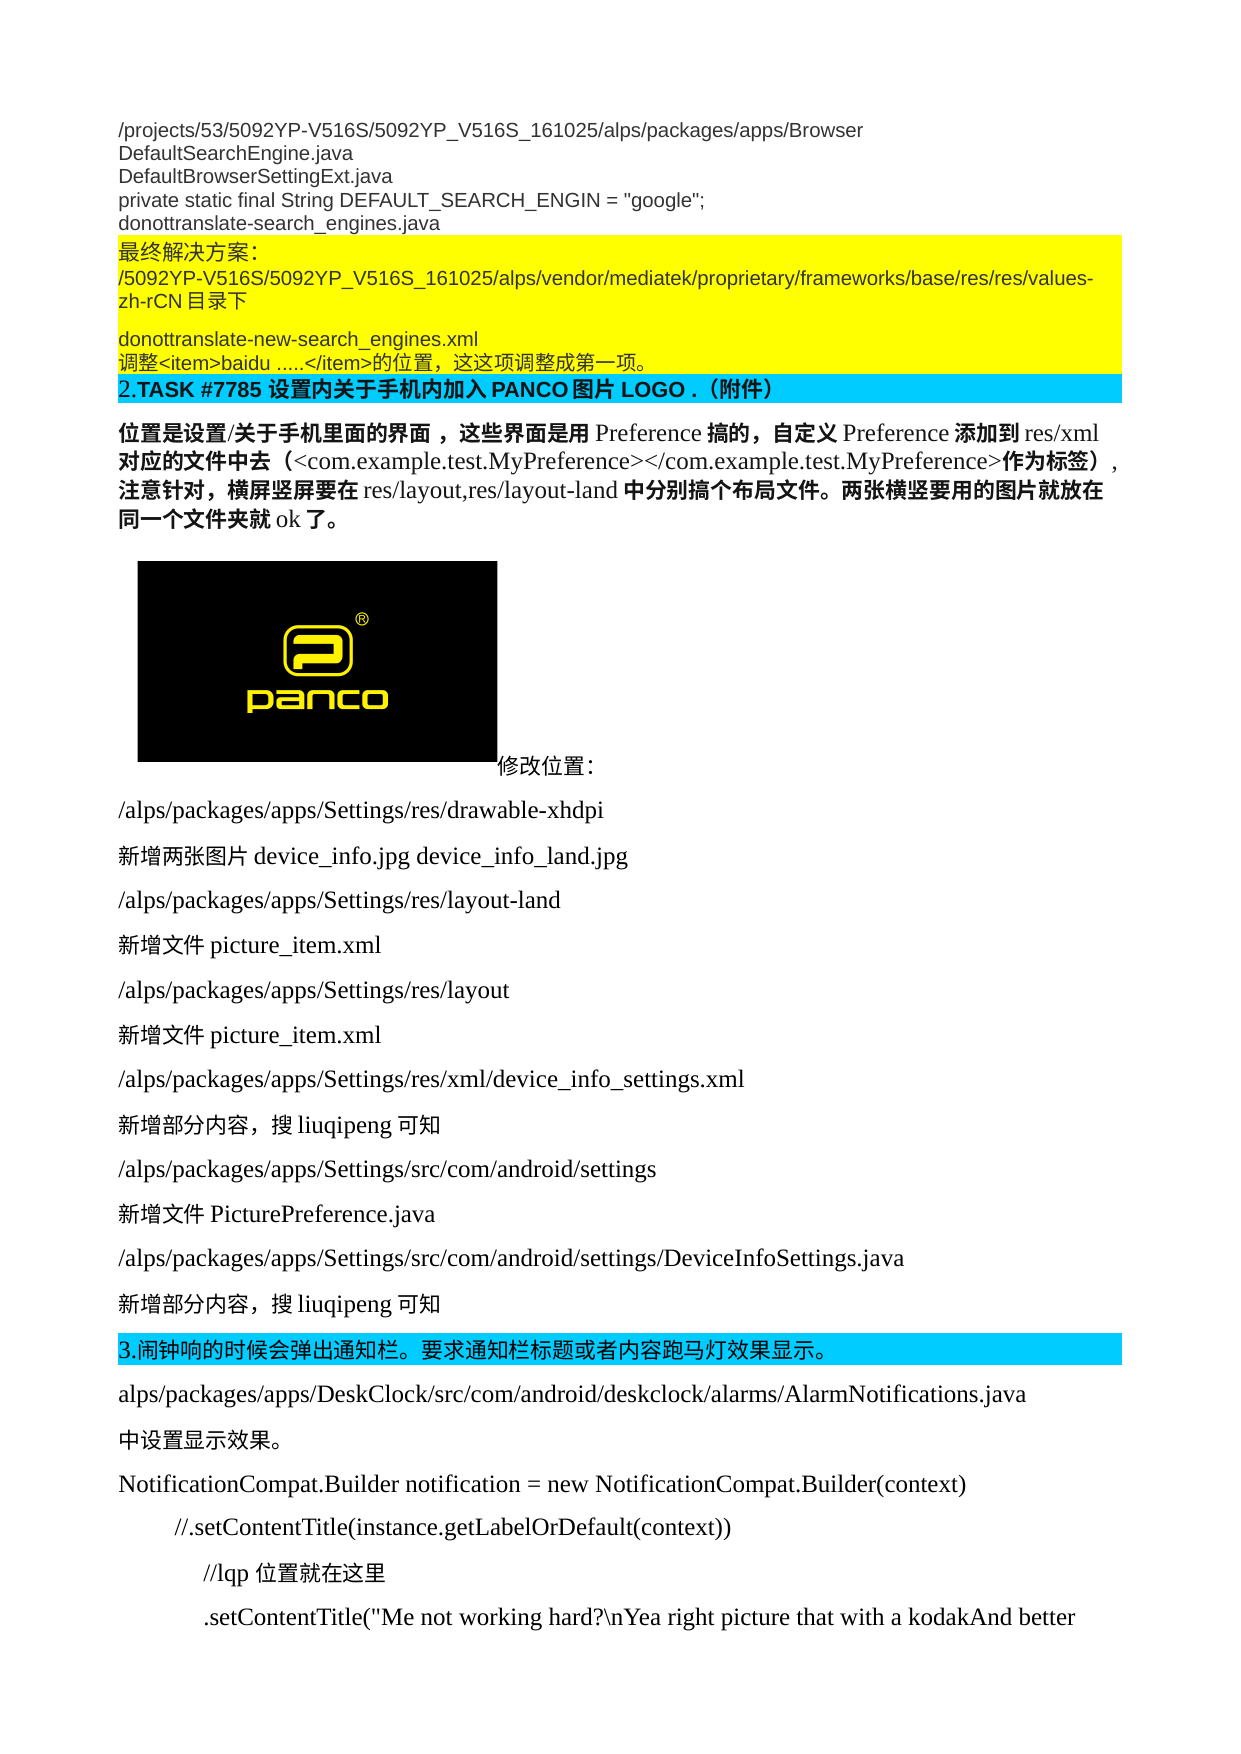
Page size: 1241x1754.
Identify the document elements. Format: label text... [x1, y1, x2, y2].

text 新增文件picture_item.xml [118, 928, 1122, 960]
text DefaultSearchEngine.java [118, 141, 1122, 165]
text 最终解决方案： [118, 235, 1122, 266]
text 调整<item>baidu .....</item>的位置，这这项调整成第一项。 [118, 351, 1122, 374]
text /alps/packages/apps/Settings/src/com/android/settings [118, 1154, 1122, 1183]
text donottranslate-search_engines.java [118, 211, 1122, 235]
text 位置是设置/关于手机里面的界面 ，这些界面是用Preference搞的，自定义Preference添加到res/xml对应的文件中去（<com.example.test.MyPreference></com.example.test.MyPreference>作为标签）,注意针对，横屏竖屏要在res/layout,res/layout-land中分别搞个布局文件。两张横竖要用的图片就放在同一个文件夹就ok了。 [118, 418, 1122, 561]
text alps/packages/apps/DeskClock/src/com/android/deskclock/alarms/AlarmNotifications.java [118, 1379, 1122, 1408]
text donottranslate-new-search_engines.xml [118, 328, 1122, 351]
text /alps/packages/apps/Settings/src/com/android/settings/DeviceInfoSettings.java [118, 1243, 1122, 1272]
picture [137, 561, 498, 762]
text 新增部分内容，搜liuqipeng可知 [118, 1108, 1122, 1139]
text 新增文件PicturePreference.java [118, 1197, 1122, 1229]
text 新增文件picture_item.xml [118, 1018, 1122, 1050]
text DefaultBrowserSettingExt.java [118, 165, 1122, 188]
text /5092YP-V516S/5092YP_V516S_161025/alps/vendor/mediatek/proprietary/frameworks/base/res/res/values-zh-rCN目录下 [118, 266, 1122, 313]
text 新增两张图片device_info.jpg device_info_land.jpg [118, 839, 1122, 871]
text /alps/packages/apps/Settings/res/layout-land [118, 885, 1122, 914]
text 新增部分内容，搜liuqipeng可知 [118, 1287, 1122, 1318]
text /projects/53/5092YP-V516S/5092YP_V516S_161025/alps/packages/apps/Browser [118, 118, 1122, 141]
text 2.TASK #7785 设置内关于手机内加入PANCO图片LOGO .（附件） [118, 374, 1122, 403]
text 3.闹钟响的时候会弹出通知栏。要求通知栏标题或者内容跑马灯效果显示。 [118, 1333, 1122, 1365]
text 修改位置： [118, 749, 1122, 781]
text //lqp 位置就在这里 [118, 1556, 1122, 1587]
text 中设置显示效果。 [118, 1423, 1122, 1454]
text NotificationCompat.Builder notification = new NotificationCompat.Builder(context) [118, 1469, 1122, 1498]
text .setContentTitle("Me not working hard?\nYea right picture that with a kodakAnd better [118, 1602, 1122, 1631]
text /alps/packages/apps/Settings/res/drawable-xhdpi [118, 796, 1122, 824]
text /alps/packages/apps/Settings/res/xml/device_info_settings.xml [118, 1064, 1122, 1093]
text /alps/packages/apps/Settings/res/layout [118, 975, 1122, 1003]
text //.setContentTitle(instance.getLabelOrDefault(context)) [118, 1512, 1122, 1541]
text private static final String DEFAULT_SEARCH_ENGIN = "google"; [118, 188, 1122, 211]
